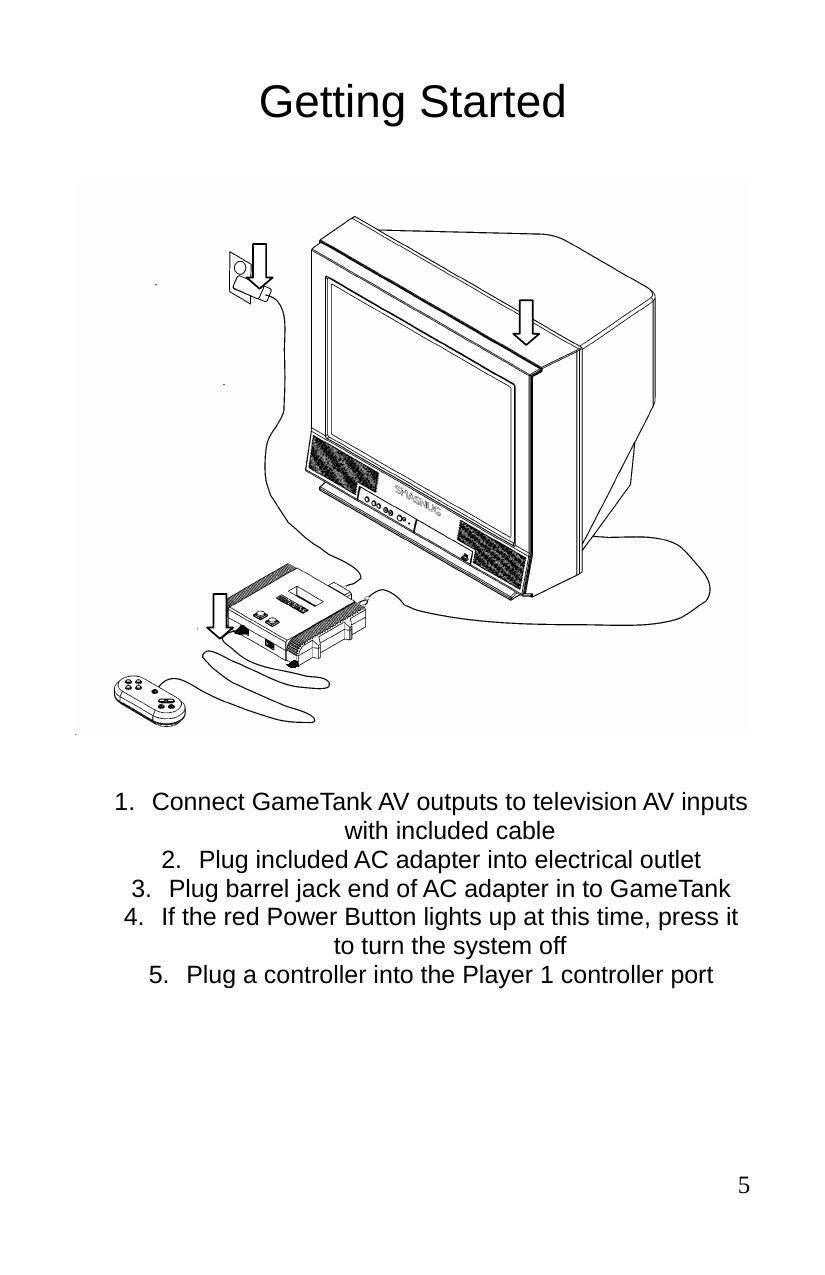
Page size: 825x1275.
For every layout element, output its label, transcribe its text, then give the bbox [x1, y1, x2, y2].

list If the red Power Button lights up at this time, press it to turn the system off [112, 902, 750, 960]
list Connect GameTank AV outputs to television AV inputs with included cable [112, 787, 750, 845]
list Plug barrel jack end of AC adapter in to GameTank [112, 874, 750, 902]
list Plug a controller into the Player 1 controller port [112, 960, 750, 989]
text Getting Started [75, 75, 750, 128]
list Plug included AC adapter into electrical outlet [112, 845, 750, 874]
